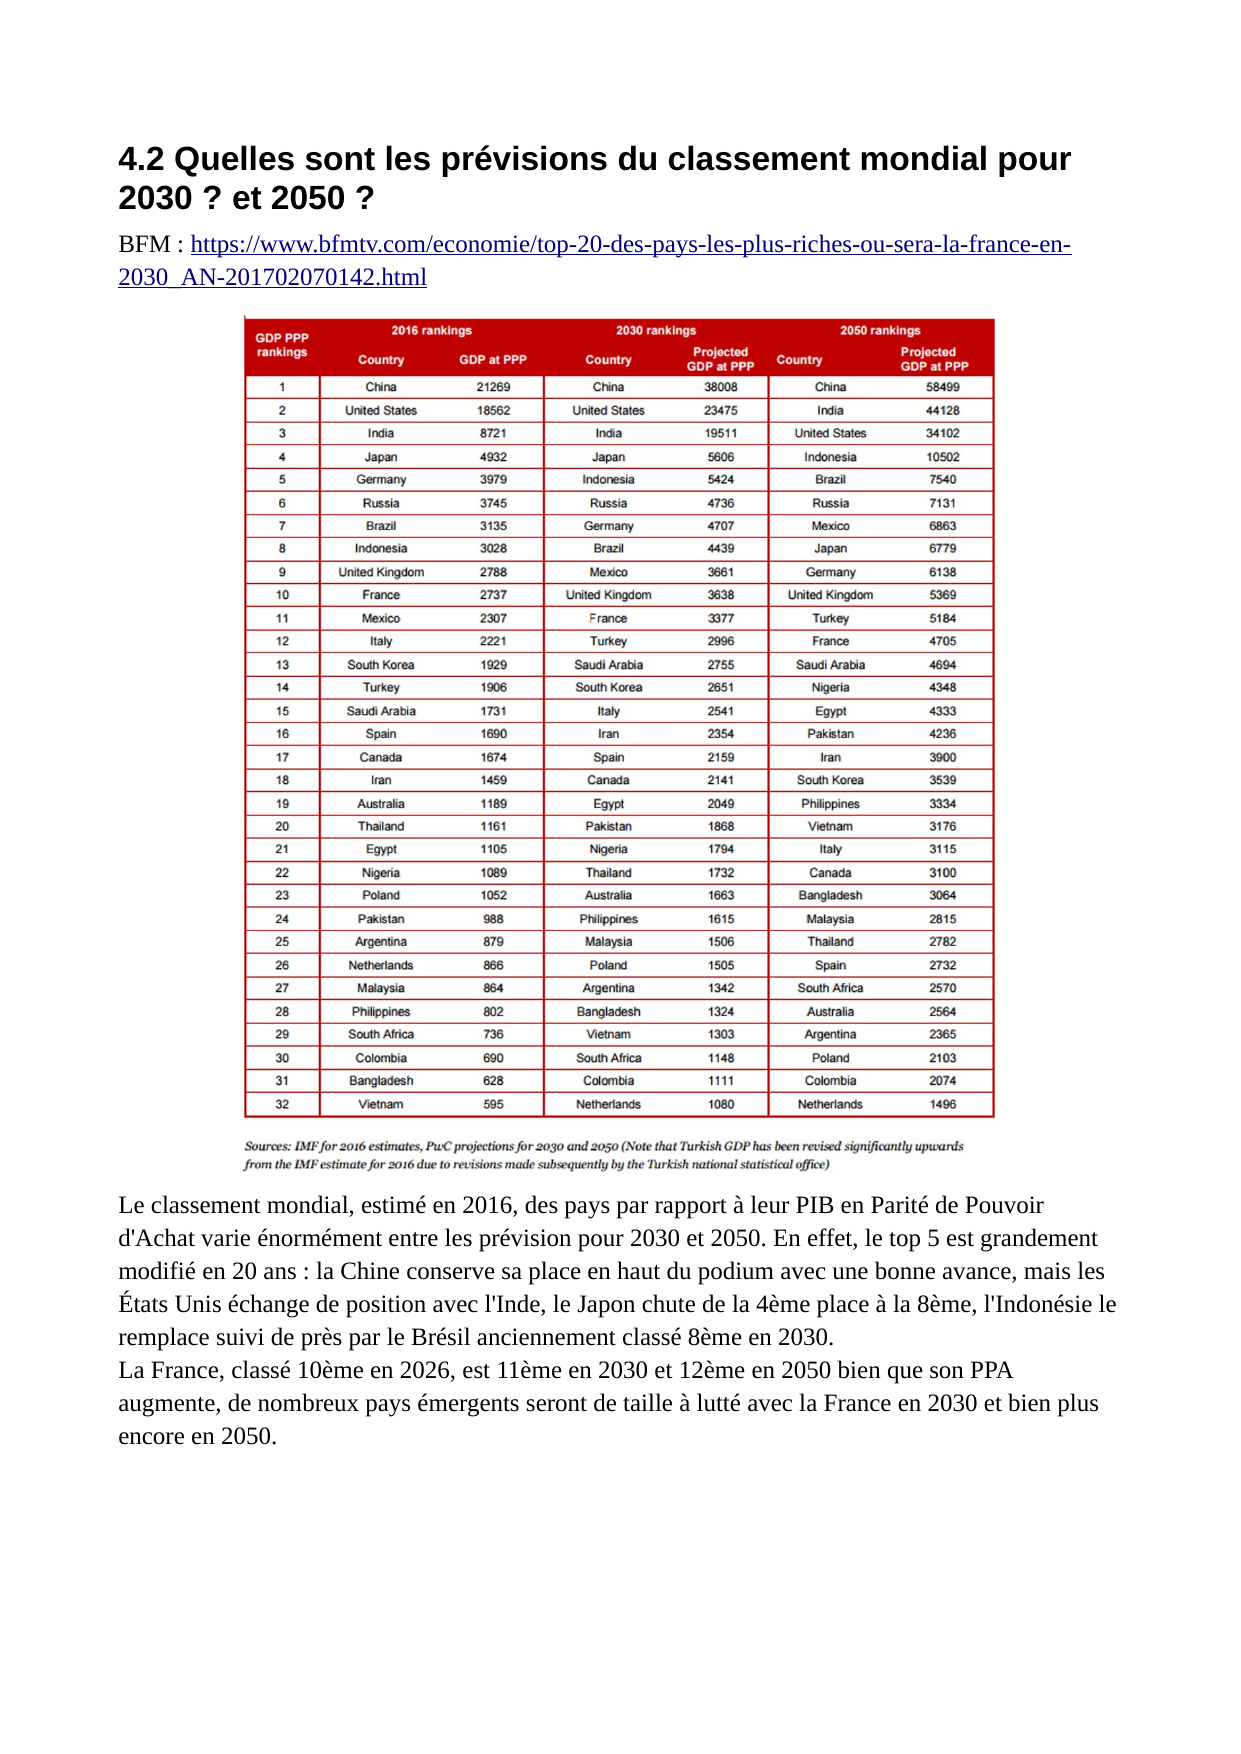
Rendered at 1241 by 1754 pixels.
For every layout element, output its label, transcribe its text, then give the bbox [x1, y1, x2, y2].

subtitle 4.2 Quelles sont les prévisions du classement mondial pour 2030 ? et 2050 ? [118, 139, 1122, 216]
text Le classement mondial, estimé en 2016, des pays par rapport à leur PIB en Parité de Pouvoir d'Achat varie énormément entre les prévision pour 2030 et 2050. En effet, le top 5 est grandement modifié en 20 ans : la Chine conserve sa place en haut du podium avec une bonne avance, mais les États Unis échange de position avec l'Inde, le Japon chute de la 4ème place à la 8ème, l'Indonésie le remplace suivi de près par le Brésil anciennement classé 8ème en 2030. La France, classé 10ème en 2026, est 11ème en 2030 et 12ème en 2050 bien que son PPA augmente, de nombreux pays émergents seront de taille à lutté avec la France en 2030 et bien plus encore en 2050. [118, 309, 1122, 1450]
picture [230, 309, 1011, 1186]
text BFM : https://www.bfmtv.com/economie/top-20-des-pays-les-plus-riches-ou-sera-la-france-en-2030_AN-201702070142.html [118, 229, 1122, 291]
